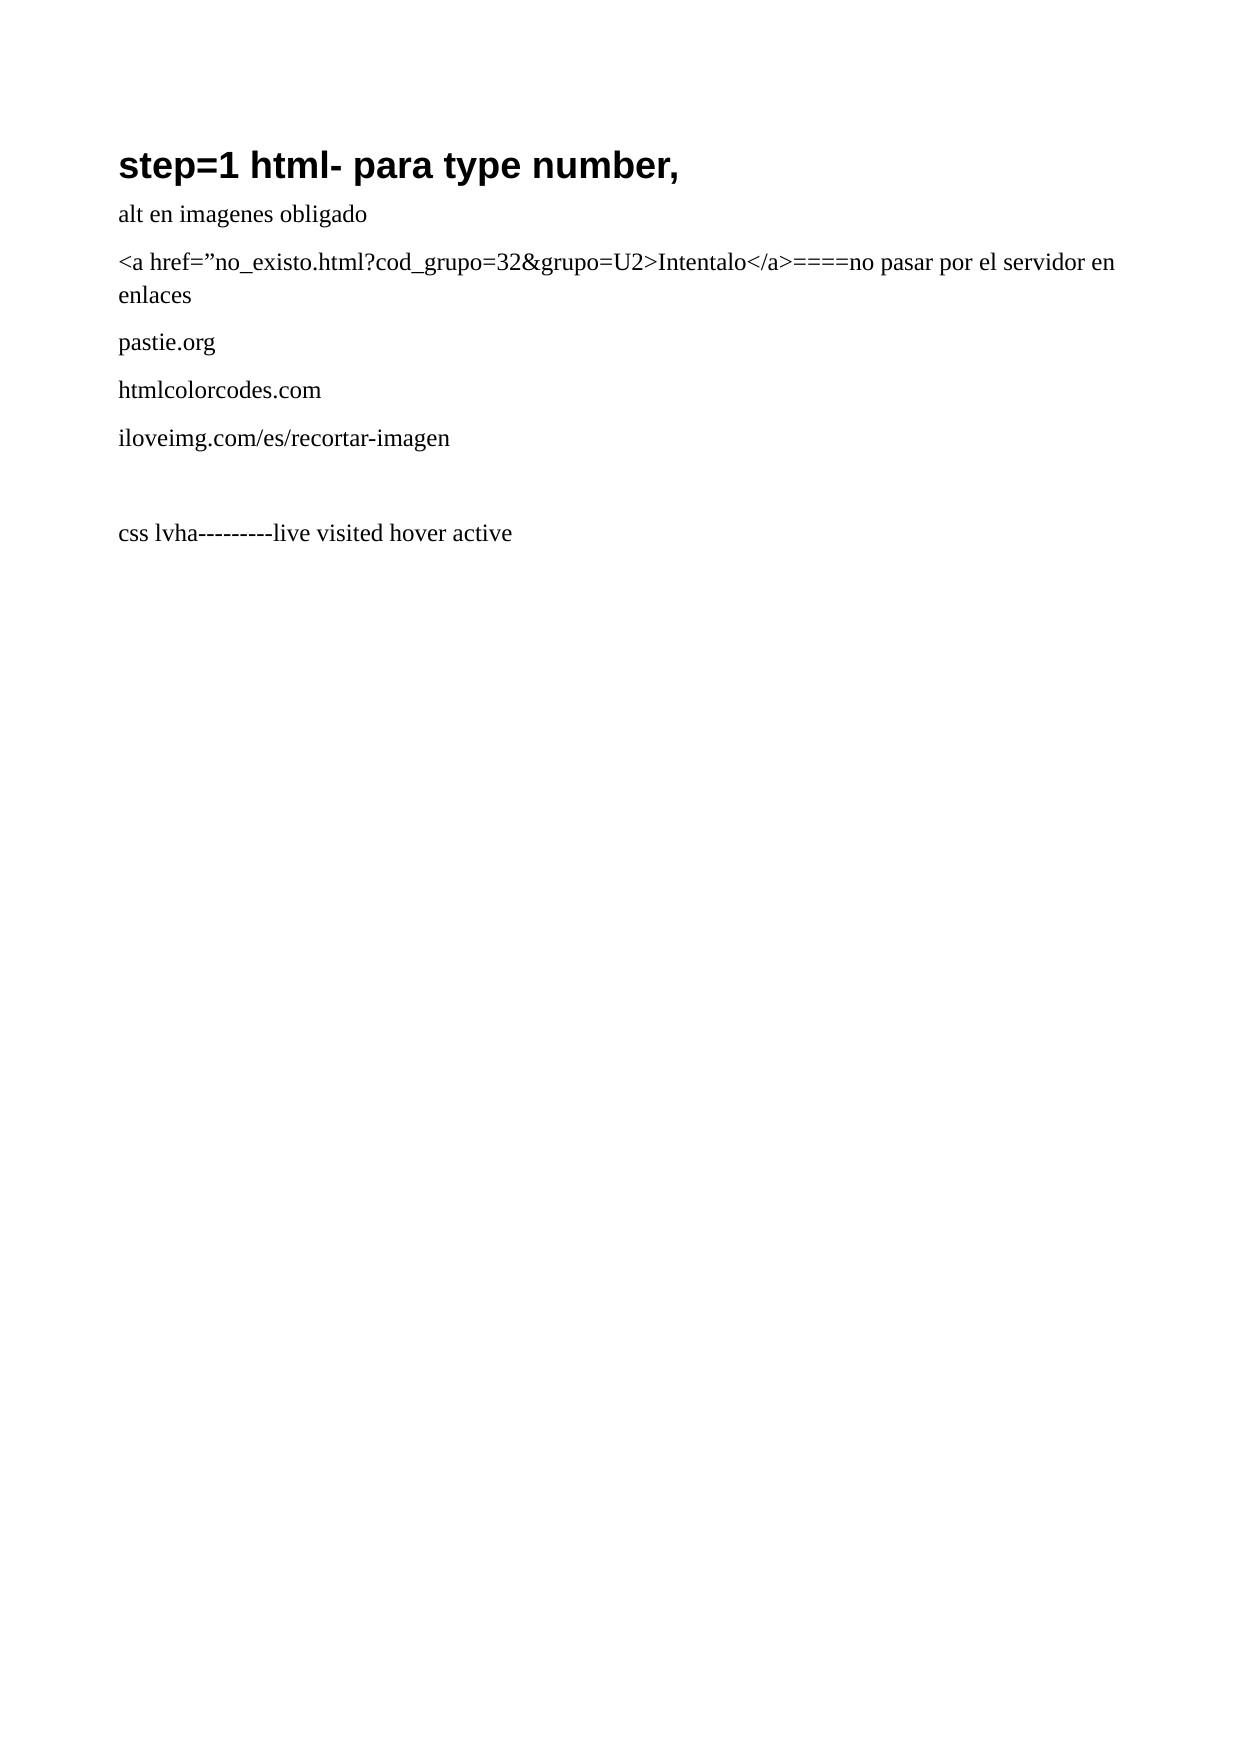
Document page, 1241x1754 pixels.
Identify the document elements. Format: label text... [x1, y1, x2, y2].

text iloveimg.com/es/recortar-imagen [118, 423, 1122, 451]
subtitle step=1 html- para type number, [118, 143, 1122, 187]
text alt en imagenes obligado [118, 199, 1122, 228]
text <a href=”no_existo.html?cod_grupo=32&grupo=U2>Intentalo</a>====no pasar por el servidor en enlaces [118, 247, 1122, 309]
text css lvha---------live visited hover active [118, 518, 1122, 547]
text htmlcolorcodes.com [118, 375, 1122, 404]
text pastie.org [118, 327, 1122, 356]
